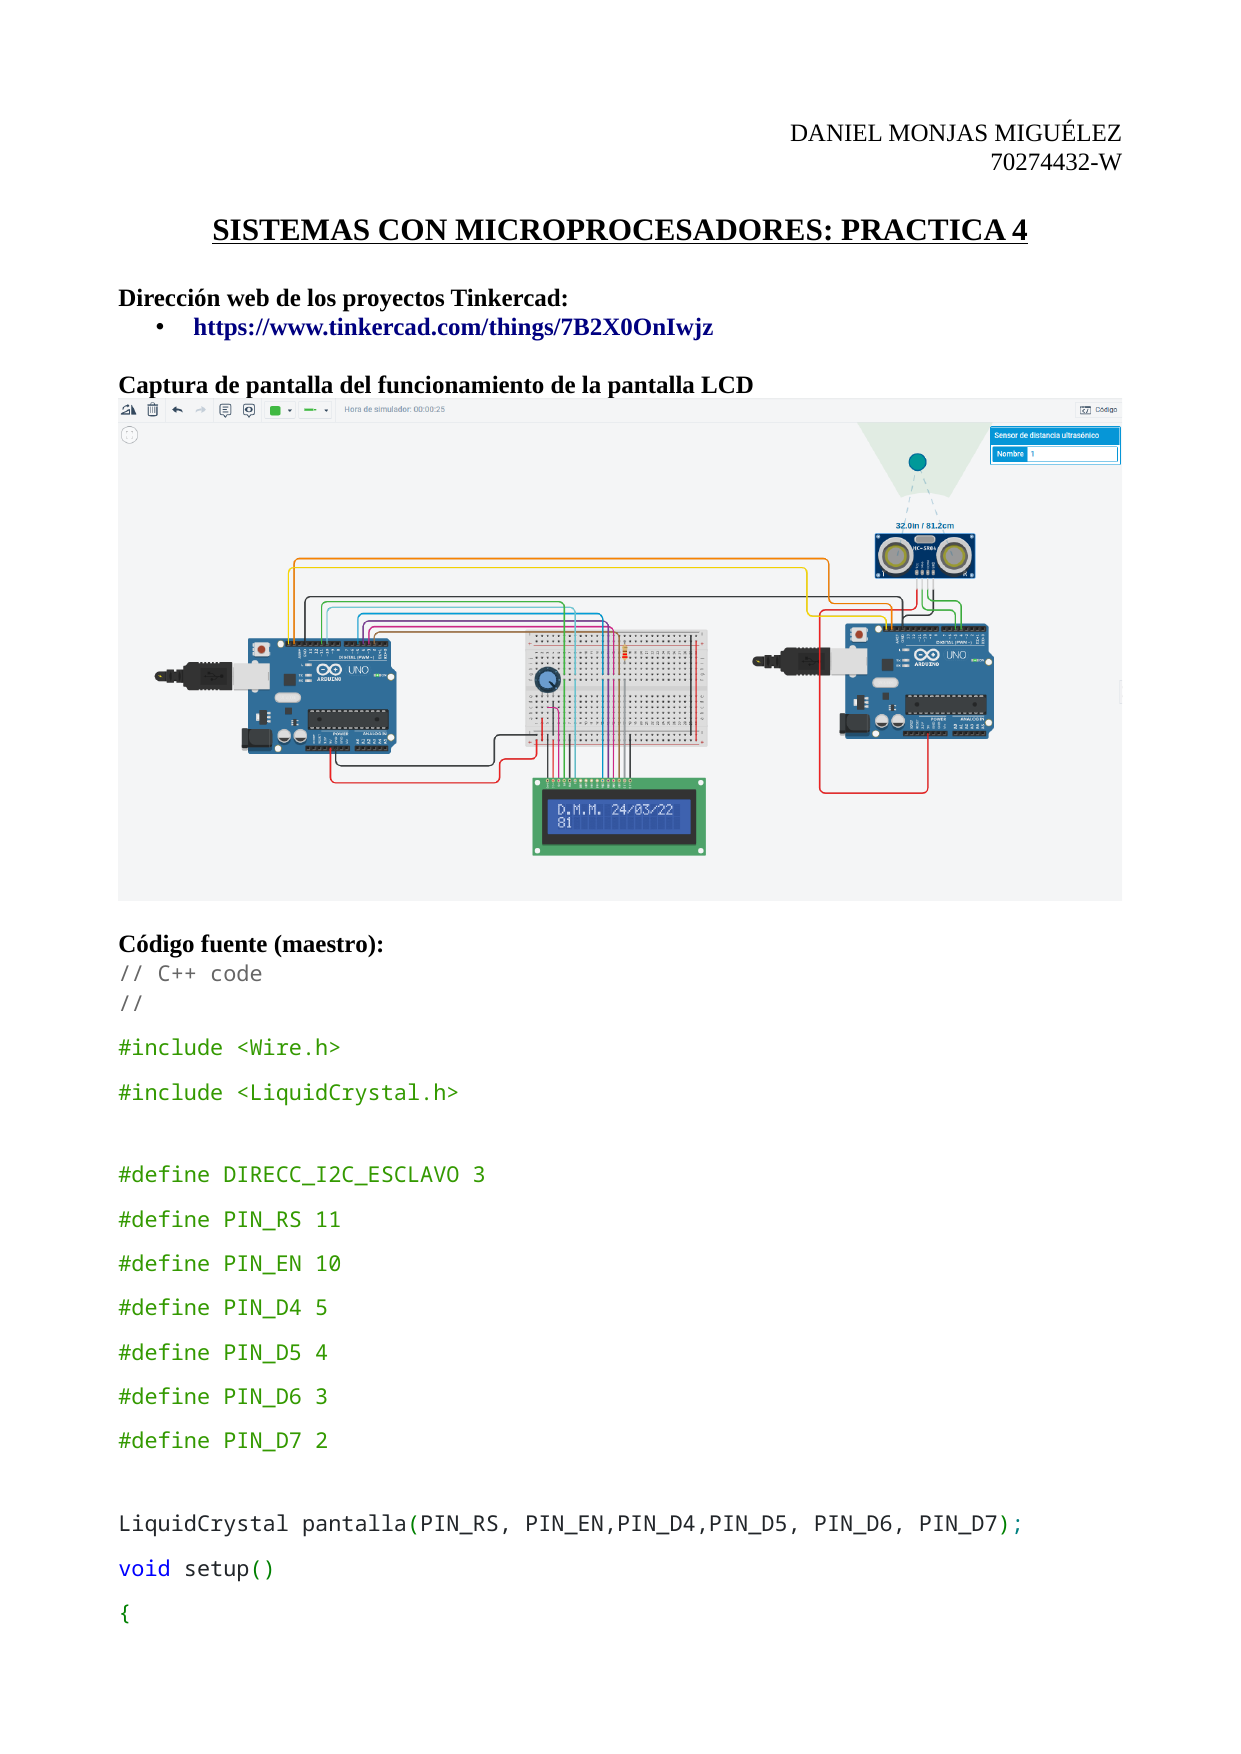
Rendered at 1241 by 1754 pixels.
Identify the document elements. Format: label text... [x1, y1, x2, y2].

text #define PIN_D5 4 [118, 1337, 1122, 1367]
text #include <Wire.h> [118, 1032, 1122, 1062]
text DANIEL MONJAS MIGUÉLEZ [118, 118, 1122, 147]
text #define PIN_D6 3 [118, 1381, 1122, 1411]
text Código fuente (maestro): [118, 929, 1122, 958]
text #define PIN_RS 11 [118, 1204, 1122, 1233]
text #define PIN_D4 5 [118, 1292, 1122, 1322]
list https://www.tinkercad.com/things/7B2X0OnIwjz [156, 312, 1122, 341]
text void setup() [118, 1552, 1122, 1582]
text // [118, 988, 1122, 1018]
text #include <LiquidCrystal.h> [118, 1077, 1122, 1106]
text LiquidCrystal pantalla(PIN_RS, PIN_EN,PIN_D4,PIN_D5, PIN_D6, PIN_D7); [118, 1508, 1122, 1538]
text // C++ code [118, 958, 1122, 988]
text #define DIRECC_I2C_ESCLAVO 3 [118, 1159, 1122, 1189]
text #define PIN_EN 10 [118, 1248, 1122, 1278]
text 70274432-W [118, 147, 1122, 176]
picture [118, 398, 1123, 901]
text SISTEMAS CON MICROPROCESADORES: PRACTICA 4 [118, 212, 1122, 247]
text { [118, 1597, 1122, 1627]
text #define PIN_D7 2 [118, 1426, 1122, 1455]
text Captura de pantalla del funcionamiento de la pantalla LCD [118, 370, 1122, 398]
text Dirección web de los proyectos Tinkercad: [118, 283, 1122, 312]
